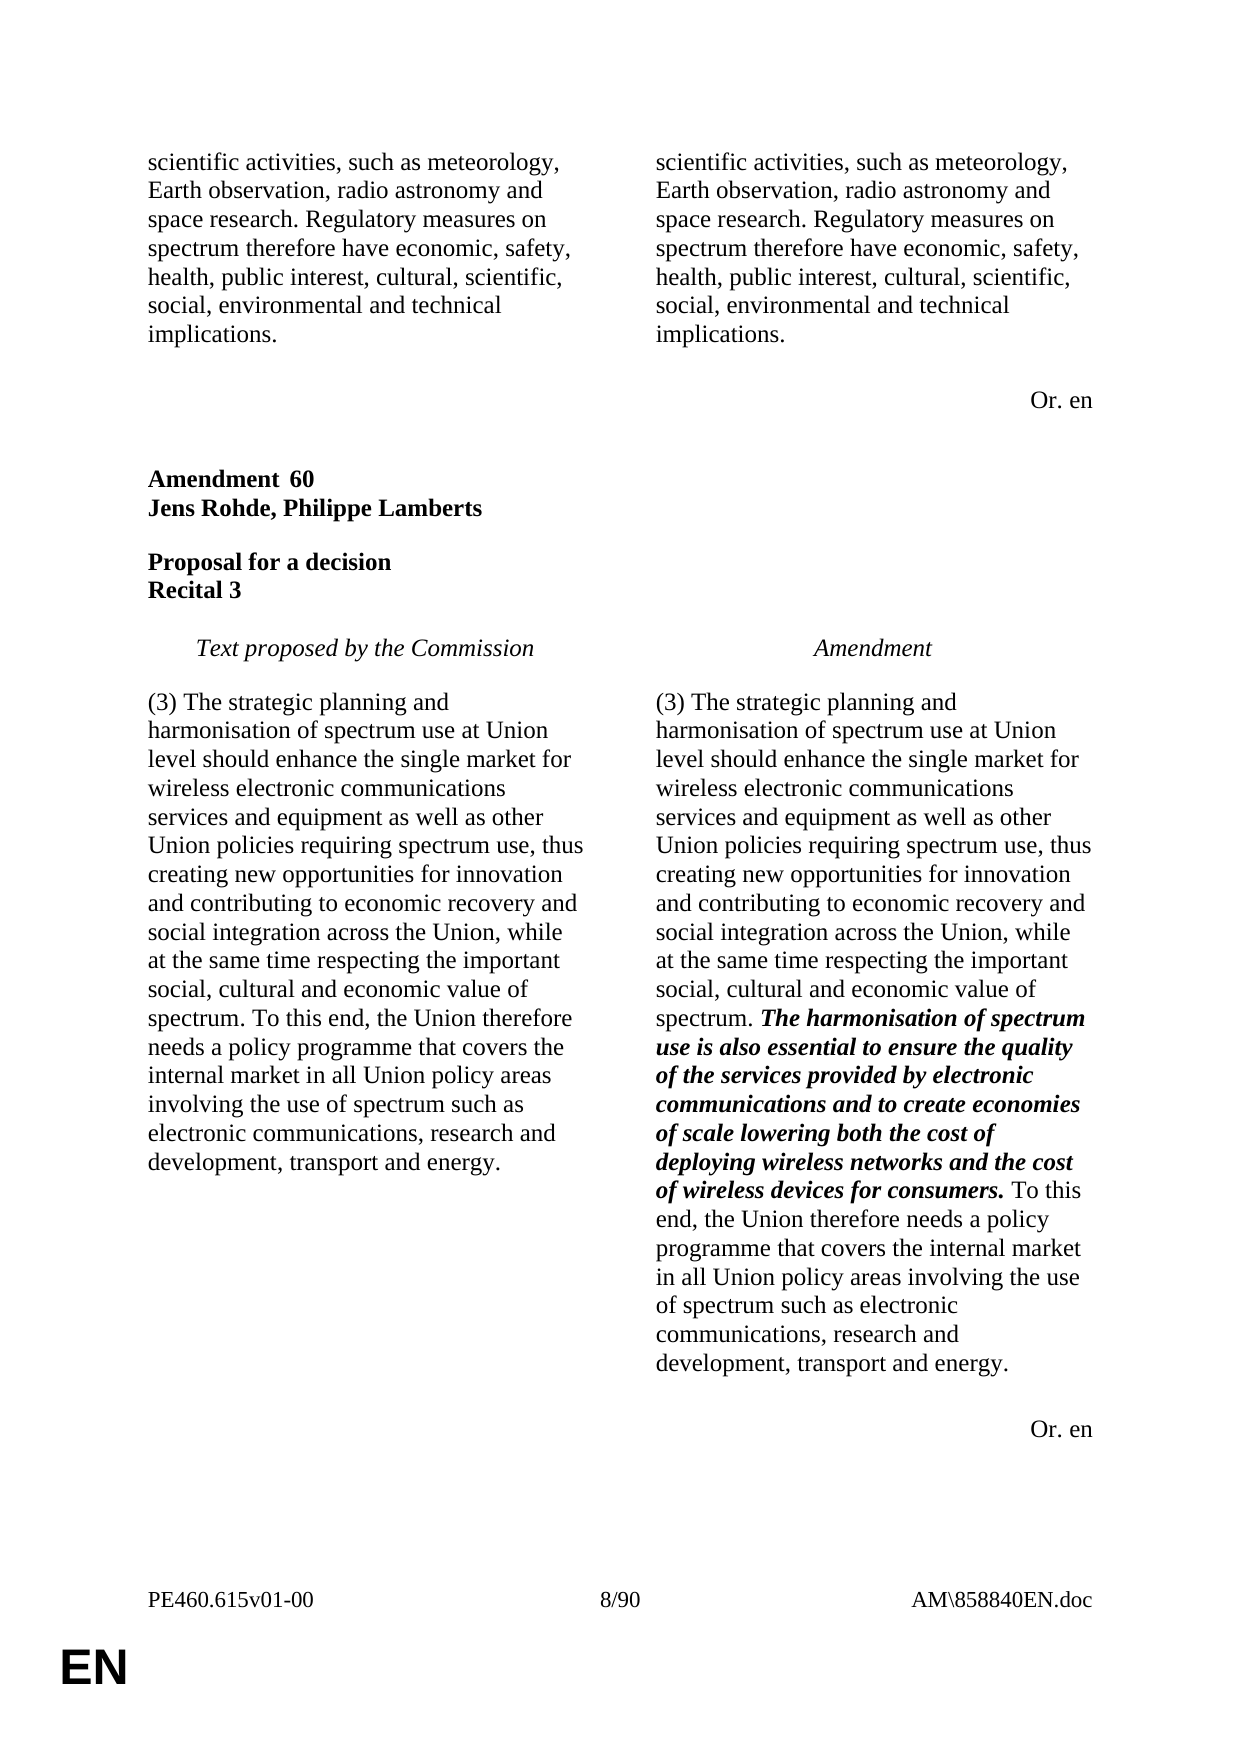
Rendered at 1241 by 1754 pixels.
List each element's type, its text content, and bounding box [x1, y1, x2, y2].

table_cell scientific activities, such as meteorology, Earth observation, radio astronomy and space research. Regulatory measures on spectrum therefore have economic, safety, health, public interest, cultural, scientific, social, environmental and technical implications. [620, 147, 1128, 361]
text Or. <Original>{EN}en</Original> [148, 1414, 1093, 1443]
text Or. <Original>{EN}en</Original> [148, 386, 1093, 414]
table_cell Amendment [620, 633, 1128, 687]
text <Members>Jens Rohde, Philippe Lamberts</Members> [148, 493, 1093, 522]
table_cell (3) The strategic planning and harmonisation of spectrum use at Union level should enhance the single market for wireless electronic communications services and equipment as well as other Union policies requiring spectrum use, thus creating new opportunities for innovation and contributing to economic recovery and social integration across the Union, while at the same time respecting the important social, cultural and economic value of spectrum. The harmonisation of spectrum use is also essential to ensure the quality of the services provided by electronic communications and to create economies of scale lowering both the cost of deploying wireless networks and the cost of wireless devices for consumers. To this end, the Union therefore needs a policy programme that covers the internal market in all Union policy areas involving the use of spectrum such as electronic communications, research and development, transport and energy. [620, 687, 1128, 1389]
text <DocAmend>Proposal for a decision</DocAmend> [148, 547, 1093, 576]
table_cell scientific activities, such as meteorology, Earth observation, radio astronomy and space research. Regulatory measures on spectrum therefore have economic, safety, health, public interest, cultural, scientific, social, environmental and technical implications. [112, 147, 620, 361]
table_cell (3) The strategic planning and harmonisation of spectrum use at Union level should enhance the single market for wireless electronic communications services and equipment as well as other Union policies requiring spectrum use, thus creating new opportunities for innovation and contributing to economic recovery and social integration across the Union, while at the same time respecting the important social, cultural and economic value of spectrum. To this end, the Union therefore needs a policy programme that covers the internal market in all Union policy areas involving the use of spectrum such as electronic communications, research and development, transport and energy. [112, 687, 620, 1389]
text <Amend>Amendment <NumAm>60</NumAm> [148, 464, 1093, 493]
table_header [112, 604, 1128, 633]
table_cell Text proposed by the Commission [112, 633, 620, 687]
text <Article>Recital 3 </Article> [148, 576, 1093, 604]
